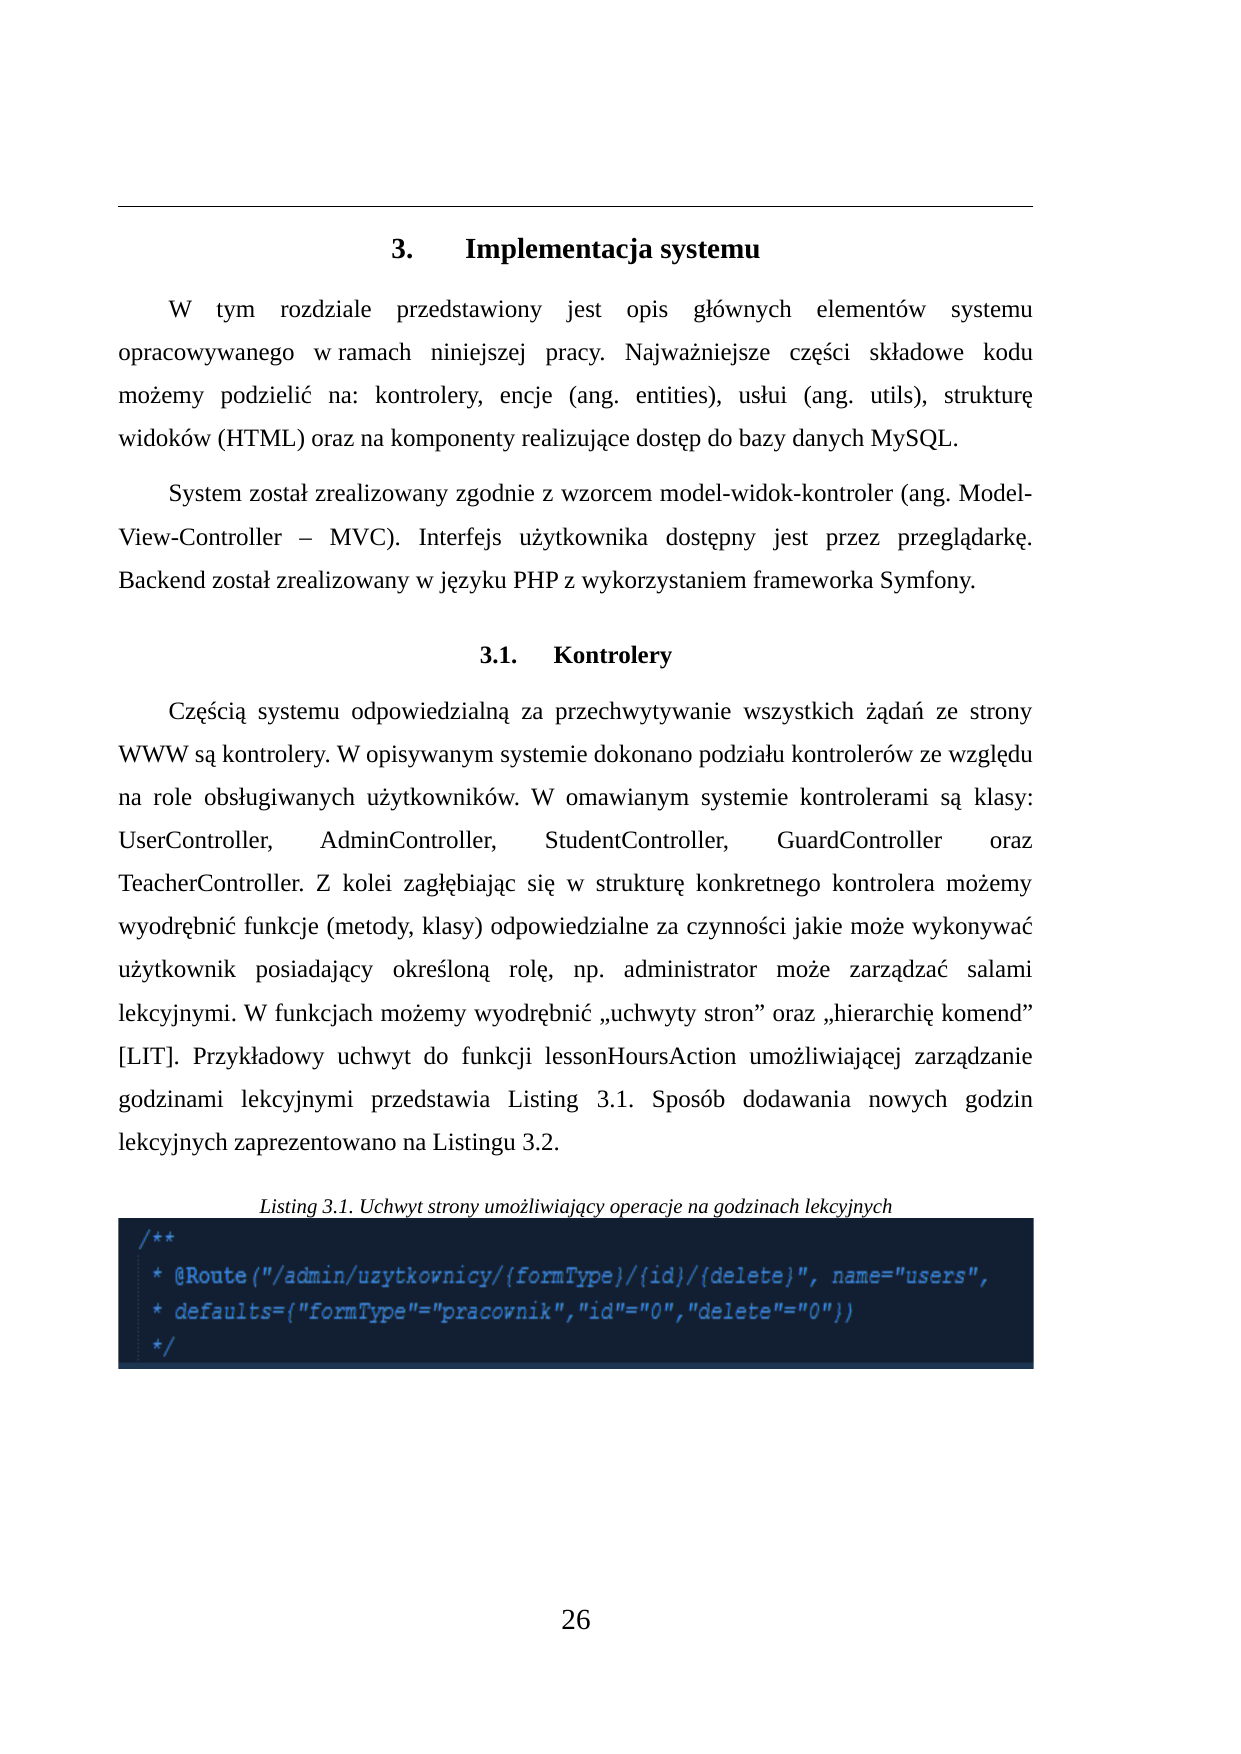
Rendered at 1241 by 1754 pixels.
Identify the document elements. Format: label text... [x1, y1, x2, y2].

text W tym rozdziale przedstawiony jest opis głównych elementów systemu opracowywanego w ramach niniejszej pracy. Najważniejsze części składowe kodu możemy podzielić na: kontrolery, encje (ang. entities), usłui (ang. utils), strukturę widoków (HTML) oraz na komponenty realizujące dostęp do bazy danych MySQL. [118, 294, 1033, 452]
list Listing 3.1. Uchwyt strony umożliwiający operacje na godzinach lekcyjnych [118, 1194, 1034, 1218]
picture [118, 1218, 1034, 1369]
text Częścią systemu odpowiedzialną za przechwytywanie wszystkich żądań ze strony WWW są kontrolery. W opisywanym systemie dokonano podziału kontrolerów ze względu na role obsługiwanych użytkowników. W omawianym systemie kontrolerami są klasy: UserController, AdminController, StudentController, GuardController oraz TeacherController. Z kolei zagłębiając się w strukturę konkretnego kontrolera możemy wyodrębnić funkcje (metody, klasy) odpowiedzialne za czynności jakie może wykonywać użytkownik posiadający określoną rolę, np. administrator może zarządzać salami lekcyjnymi. W funkcjach możemy wyodrębnić „uchwyty stron” oraz „hierarchię komend” [LIT]. Przykładowy uchwyt do funkcji lessonHoursAction umożliwiającej zarządzanie godzinami lekcyjnymi przedstawia Listing 3.1. Sposób dodawania nowych godzin lekcyjnych zaprezentowano na Listingu 3.2. [118, 696, 1033, 1156]
subtitle Kontrolery [118, 640, 1033, 669]
text System został zrealizowany zgodnie z wzorcem model-widok-kontroler (ang. Model-View-Controller – MVC). Interfejs użytkownika dostępny jest przez przeglądarkę. Backend został zrealizowany w języku PHP z wykorzystaniem frameworka Symfony. [118, 478, 1033, 593]
subtitle Implementacja systemu [118, 231, 1033, 265]
